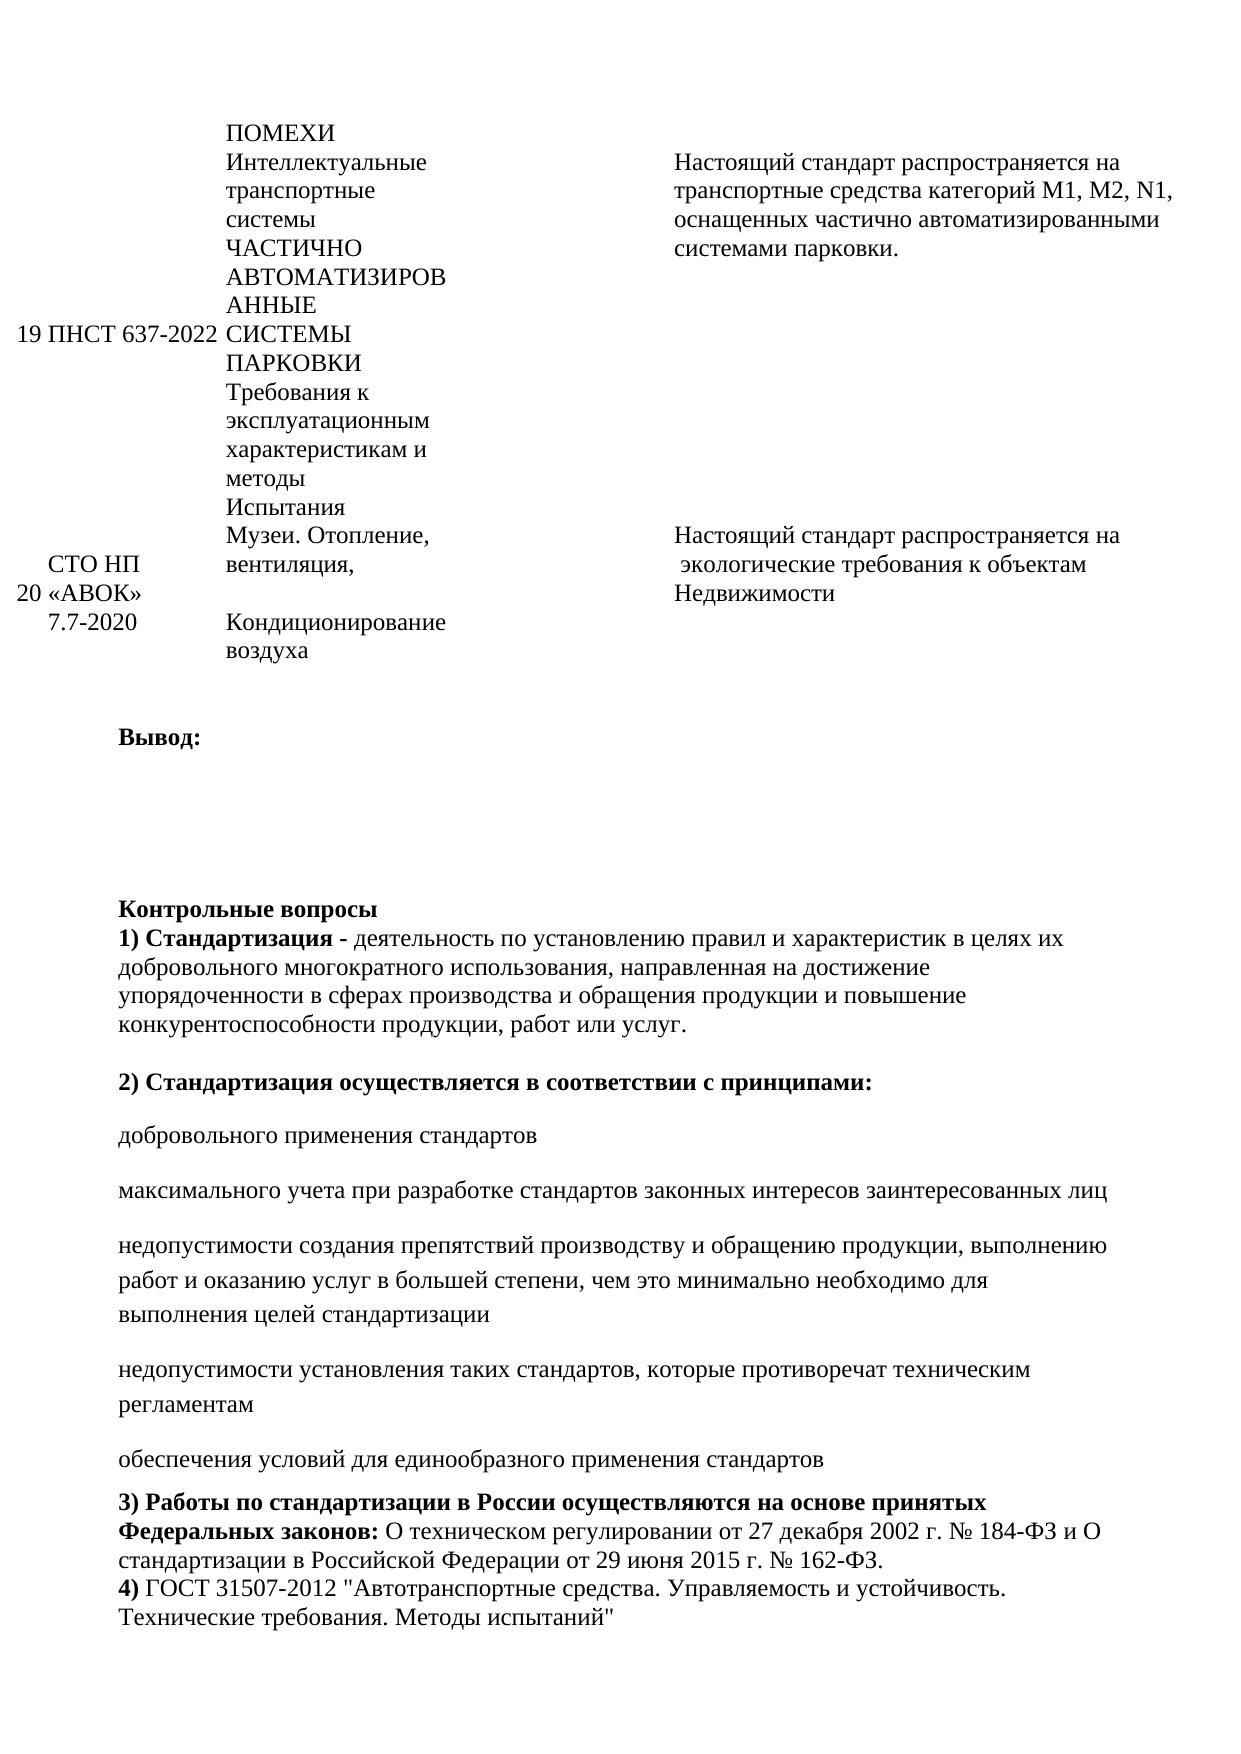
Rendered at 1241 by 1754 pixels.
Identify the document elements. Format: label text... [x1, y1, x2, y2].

table_cell СТО НП «АВОК» 7.7-2020 [45, 521, 222, 664]
table_cell Настоящий стандарт распространяется на экологические требования к объектам Недвижимости [671, 521, 1240, 664]
table_cell [452, 147, 671, 521]
text 1) Стандартизация - деятельность по установлению правил и характеристик в целях их добровольного многократного использования, направленная на достижение упорядоченности в сферах производства и обращения продукции и повышение конкурентоспособности продукции, работ или услуг. [118, 923, 1122, 1038]
table_cell Настоящий стандарт распространяется на транспортные средства категорий M1, M2, N1, оснащенных частично автоматизированными системами парковки. [671, 147, 1240, 521]
table_cell [452, 521, 671, 664]
table_cell [45, 118, 222, 147]
text Вывод: [118, 722, 1122, 751]
table_cell [671, 118, 1240, 147]
text 3) Работы по стандартизации в России осуществляются на основе принятых Федеральных законов: О техническом регулировании от 27 декабря 2002 г. № 184-ФЗ и О стандартизации в Российской Федерации от 29 июня 2015 г. № 162-ФЗ. [118, 1487, 1122, 1573]
text недопустимости установления таких стандартов, которые противоречат техническим регламентам [118, 1349, 1122, 1417]
table_cell 20 [4, 521, 44, 664]
table_cell [4, 118, 44, 147]
table_cell 19 [4, 147, 44, 521]
table_cell [452, 118, 671, 147]
text Контрольные вопросы [118, 894, 1122, 923]
text обеспечения условий для единообразного применения стандартов [118, 1438, 1122, 1473]
text максимального учета при разработке стандартов законных интересов заинтересованных лиц [118, 1169, 1122, 1204]
table_cell Интеллектуальные транспортные системы ЧАСТИЧНО АВТОМАТИЗИРОВАННЫЕ СИСТЕМЫ ПАРКОВКИ Требования к эксплуатационным характеристикам и методы Испытания [223, 147, 452, 521]
table_cell ПНСТ 637-2022 [45, 147, 222, 521]
table_cell Музеи. Отопление, вентиляция, Кондиционирование воздуха [223, 521, 452, 664]
text 2) Стандартизация осуществляется в соответствии с принципами: [118, 1067, 1122, 1096]
text 4) ГОСТ 31507-2012 "Автотранспортные средства. Управляемость и устойчивость. Технические требования. Методы испытаний" [118, 1573, 1122, 1631]
table_cell ПОМЕХИ [223, 118, 452, 147]
text недопустимости создания препятствий производству и обращению продукции, выполнению работ и оказанию услуг в большей степени, чем это минимально необходимо для выполнения целей стандартизации [118, 1225, 1122, 1328]
text добровольного применения стандартов [118, 1114, 1122, 1149]
